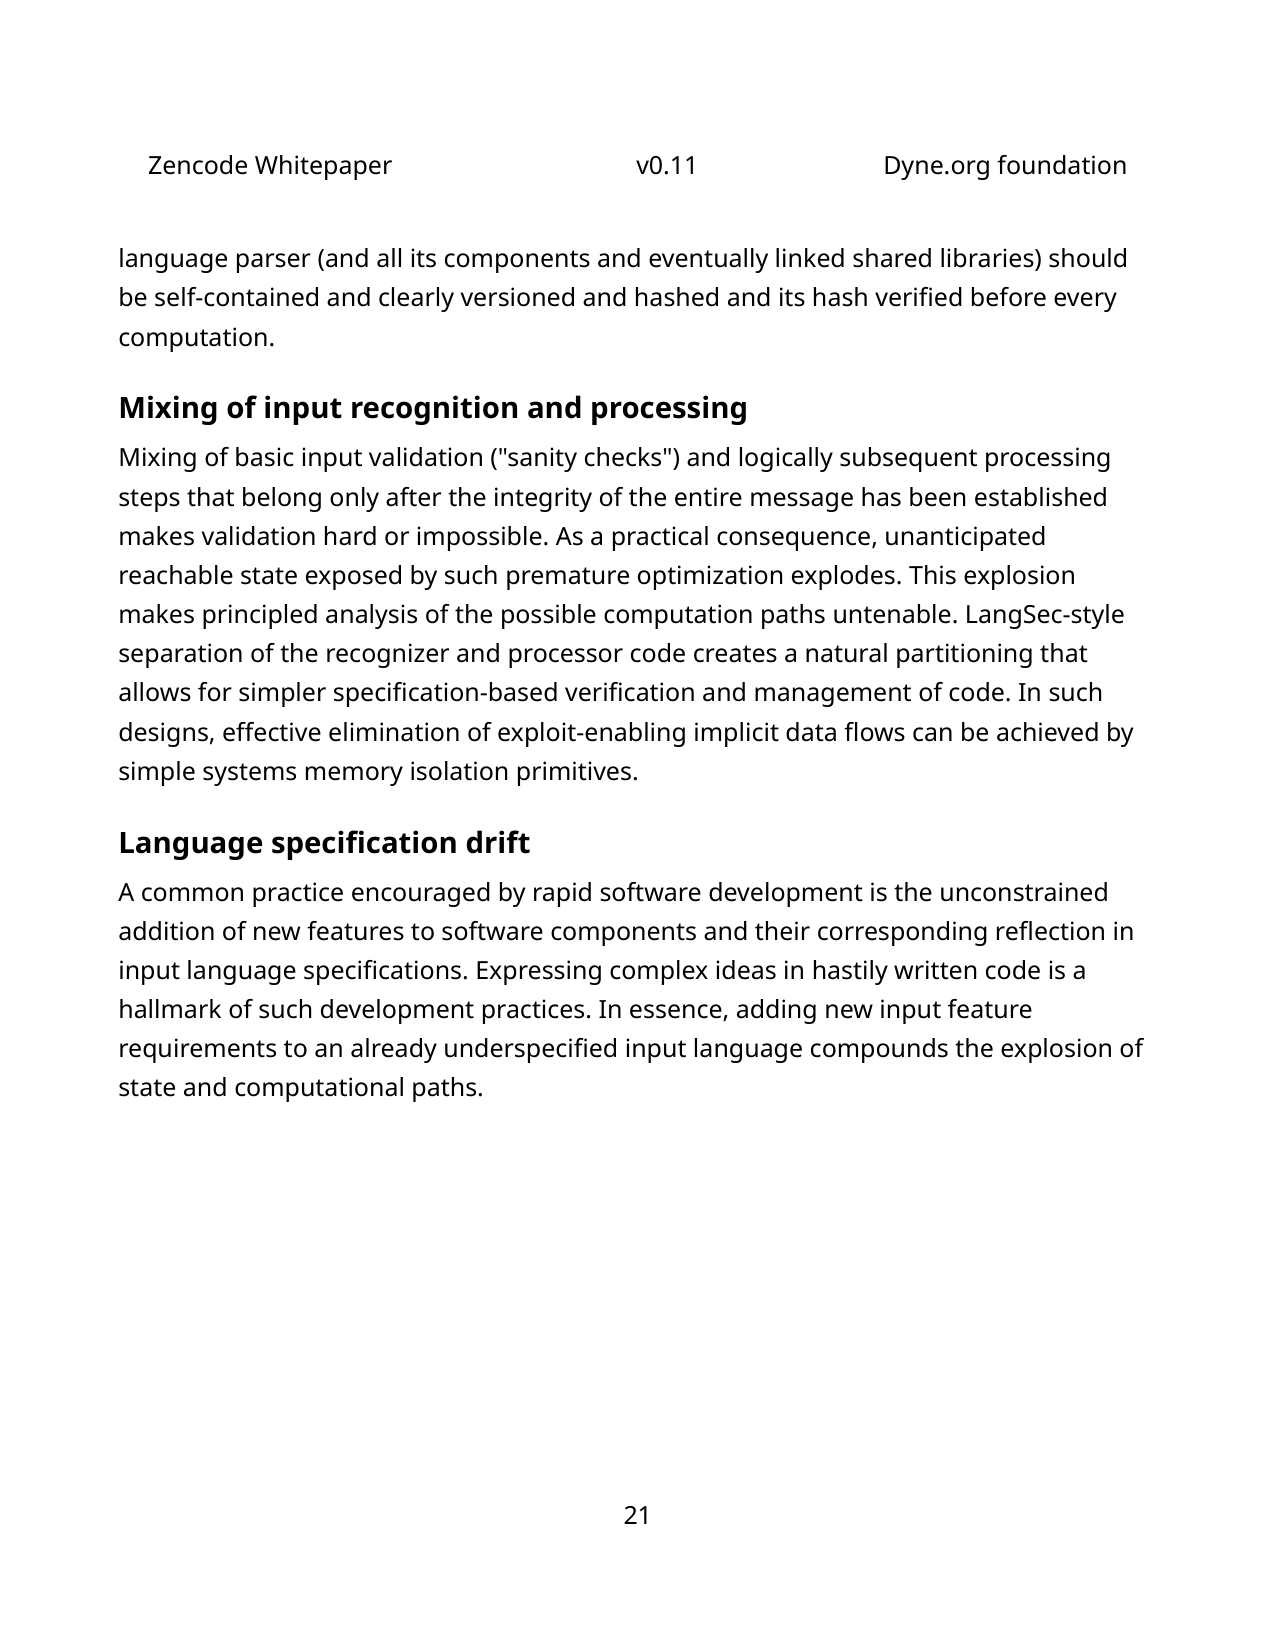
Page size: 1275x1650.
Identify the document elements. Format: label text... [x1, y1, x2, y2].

subtitle Language specification drift [118, 822, 1157, 862]
text Mixing of basic input validation ("sanity checks") and logically subsequent processing steps that belong only after the integrity of the entire message has been established makes validation hard or impossible. As a practical consequence, unanticipated reachable state exposed by such premature optimization explodes. This explosion makes principled analysis of the possible computation paths untenable. LangSec-style separation of the recognizer and processor code creates a natural partitioning that allows for simpler specification-based verification and management of code. In such designs, effective elimination of exploit-enabling implicit data flows can be achieved by simple systems memory isolation primitives. [118, 440, 1157, 787]
text language parser (and all its components and eventually linked shared libraries) should be self-contained and clearly versioned and hashed and its hash verified before every computation. [118, 241, 1157, 353]
subtitle Mixing of input recognition and processing [118, 387, 1157, 427]
text A common practice encouraged by rapid software development is the unconstrained addition of new features to software components and their corresponding reflection in input language specifications. Expressing complex ideas in hastily written code is a hallmark of such development practices. In essence, adding new input feature requirements to an already underspecified input language compounds the explosion of state and computational paths. [118, 874, 1157, 1104]
